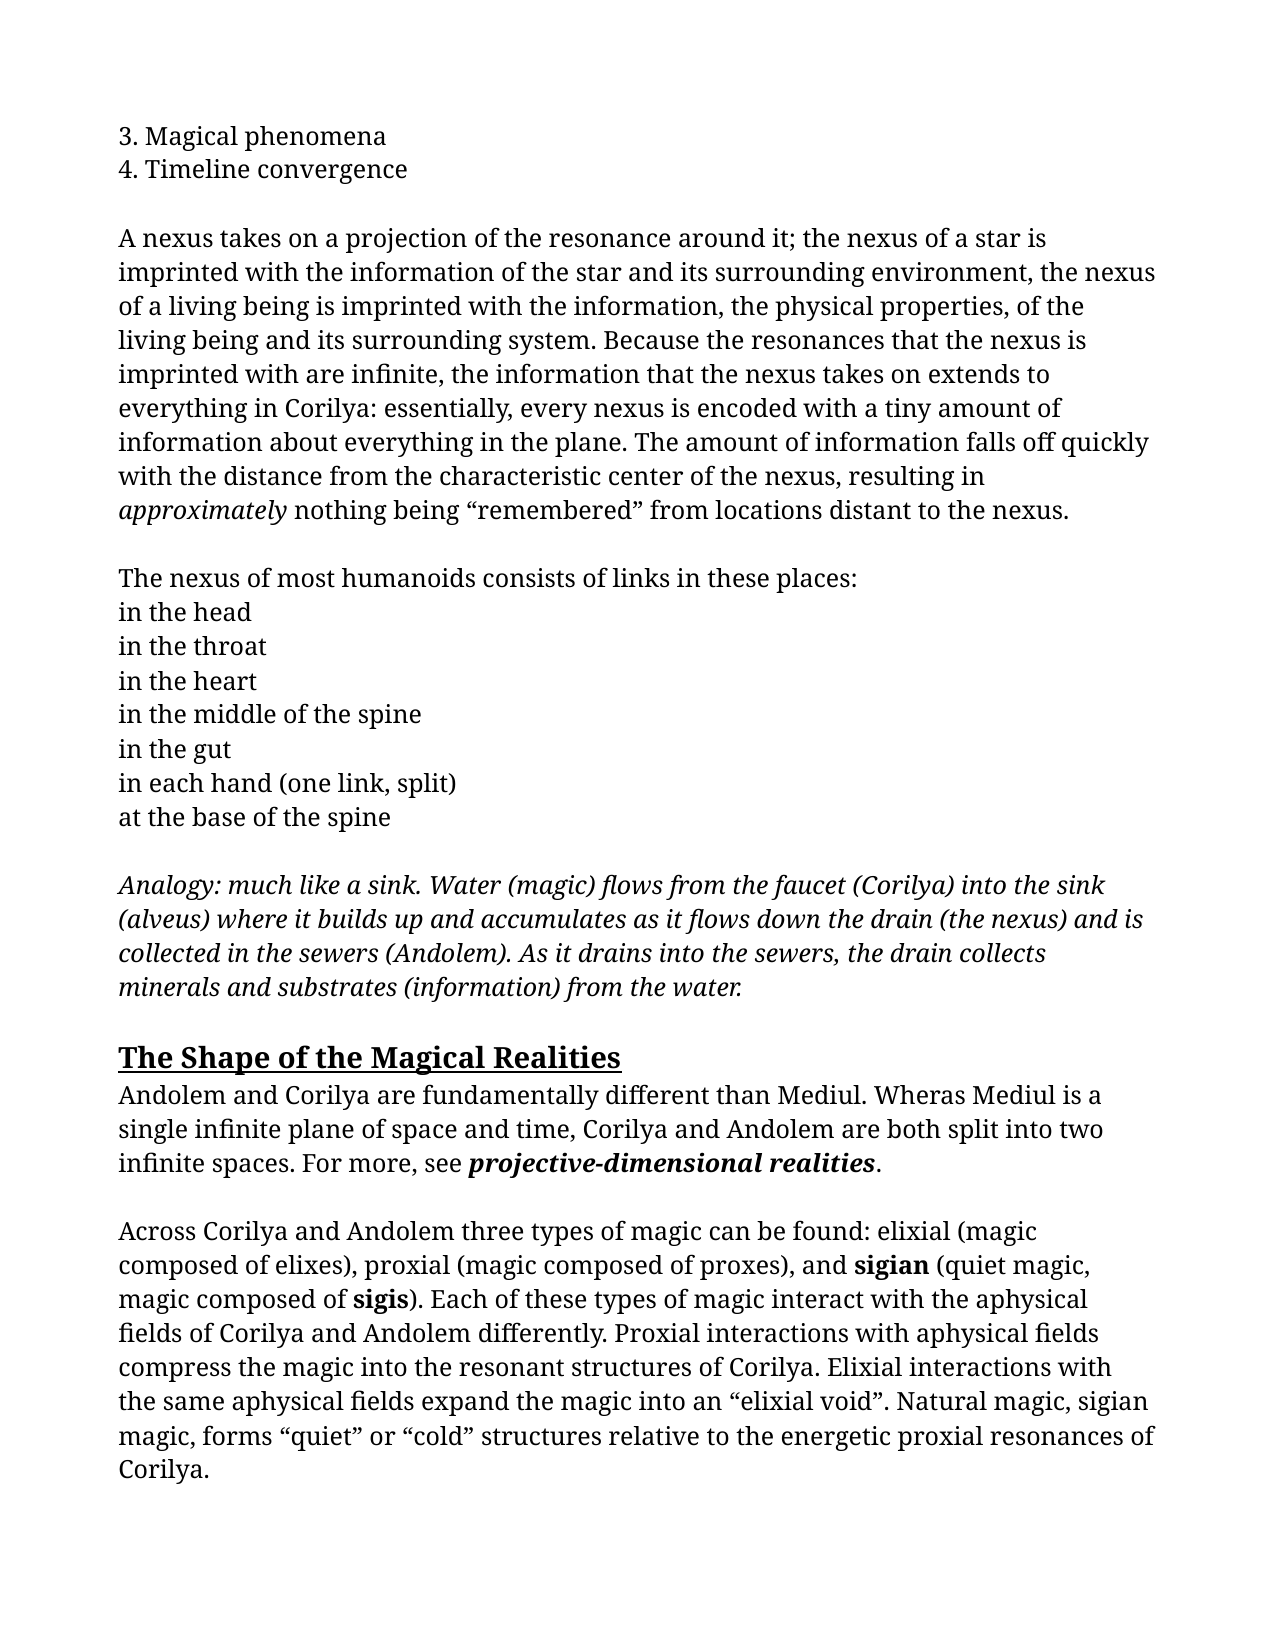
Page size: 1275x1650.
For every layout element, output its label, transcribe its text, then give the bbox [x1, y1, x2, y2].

text in the throat [118, 629, 1157, 663]
text at the base of the spine [118, 799, 1157, 833]
text The Shape of the Magical Realities [118, 1038, 1157, 1077]
text Across Corilya and Andolem three types of magic can be found: elixial (magic composed of elixes), proxial (magic composed of proxes), and sigian (quiet magic, magic composed of sigis). Each of these types of magic interact with the aphysical fields of Corilya and Andolem differently. Proxial interactions with aphysical fields compress the magic into the resonant structures of Corilya. Elixial interactions with the same aphysical fields expand the magic into an “elixial void”. Natural magic, sigian magic, forms “quiet” or “cold” structures relative to the energetic proxial resonances of Corilya. [118, 1214, 1157, 1486]
text in the gut [118, 731, 1157, 765]
text Analogy: much like a sink. Water (magic) flows from the faucet (Corilya) into the sink (alveus) where it builds up and accumulates as it flows down the drain (the nexus) and is collected in the sewers (Andolem). As it drains into the sewers, the drain collects minerals and substrates (information) from the water. [118, 867, 1157, 1004]
text in each hand (one link, split) [118, 765, 1157, 799]
text in the head [118, 595, 1157, 629]
text A nexus takes on a projection of the resonance around it; the nexus of a star is imprinted with the information of the star and its surrounding environment, the nexus of a living being is imprinted with the information, the physical properties, of the living being and its surrounding system. Because the resonances that the nexus is imprinted with are infinite, the information that the nexus takes on extends to everything in Corilya: essentially, every nexus is encoded with a tiny amount of information about everything in the plane. The amount of information falls off quickly with the distance from the characteristic center of the nexus, resulting in approximately nothing being “remembered” from locations distant to the nexus. [118, 220, 1157, 527]
text 4. Timeline convergence [118, 152, 1157, 186]
text 3. Magical phenomena [118, 118, 1157, 152]
text The nexus of most humanoids consists of links in these places: [118, 561, 1157, 595]
text in the heart [118, 663, 1157, 697]
text in the middle of the spine [118, 697, 1157, 731]
text Andolem and Corilya are fundamentally different than Mediul. Wheras Mediul is a single infinite plane of space and time, Corilya and Andolem are both split into two infinite spaces. For more, see projective-dimensional realities. [118, 1077, 1157, 1180]
